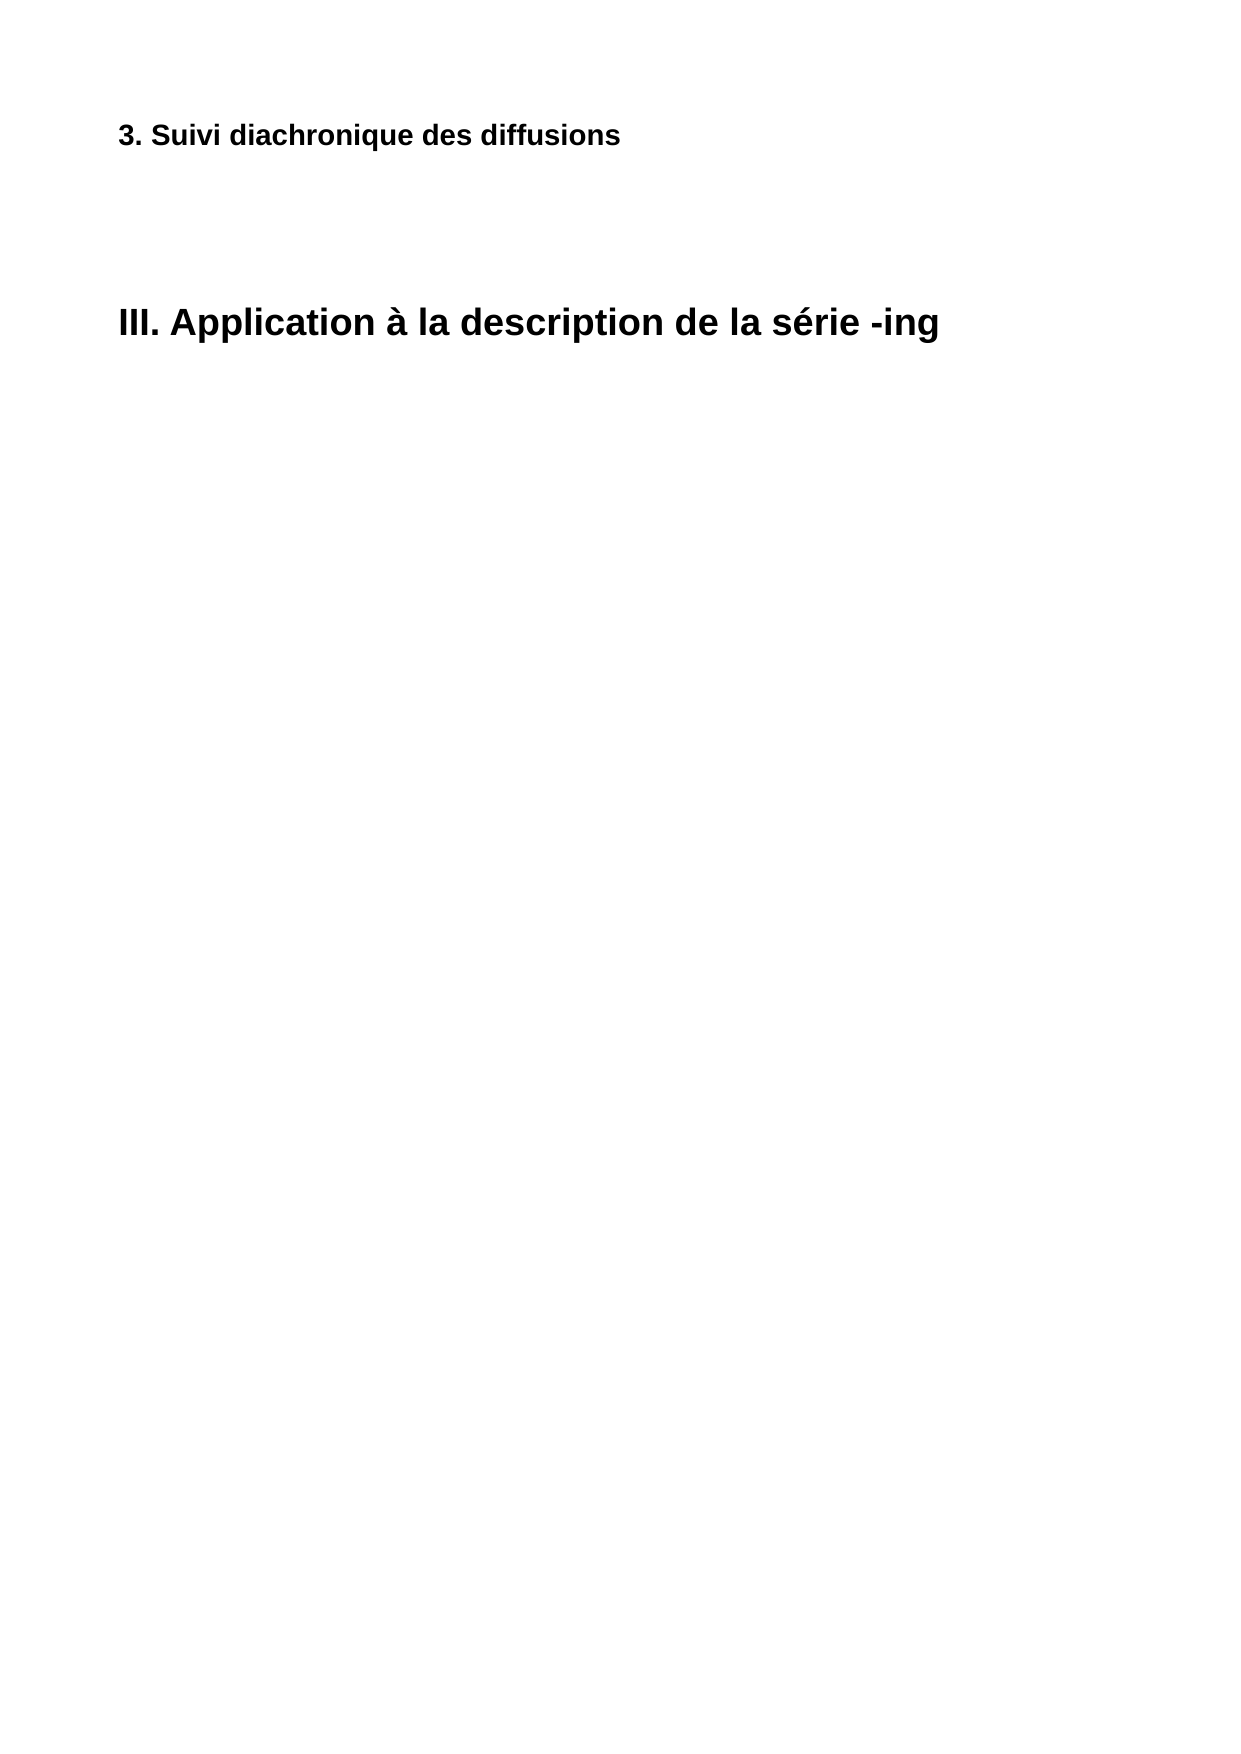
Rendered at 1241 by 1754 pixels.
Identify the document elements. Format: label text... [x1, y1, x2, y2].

subtitle 3. Suivi diachronique des diffusions [118, 118, 1122, 152]
subtitle III. Application à la description de la série -ing [118, 299, 1122, 343]
